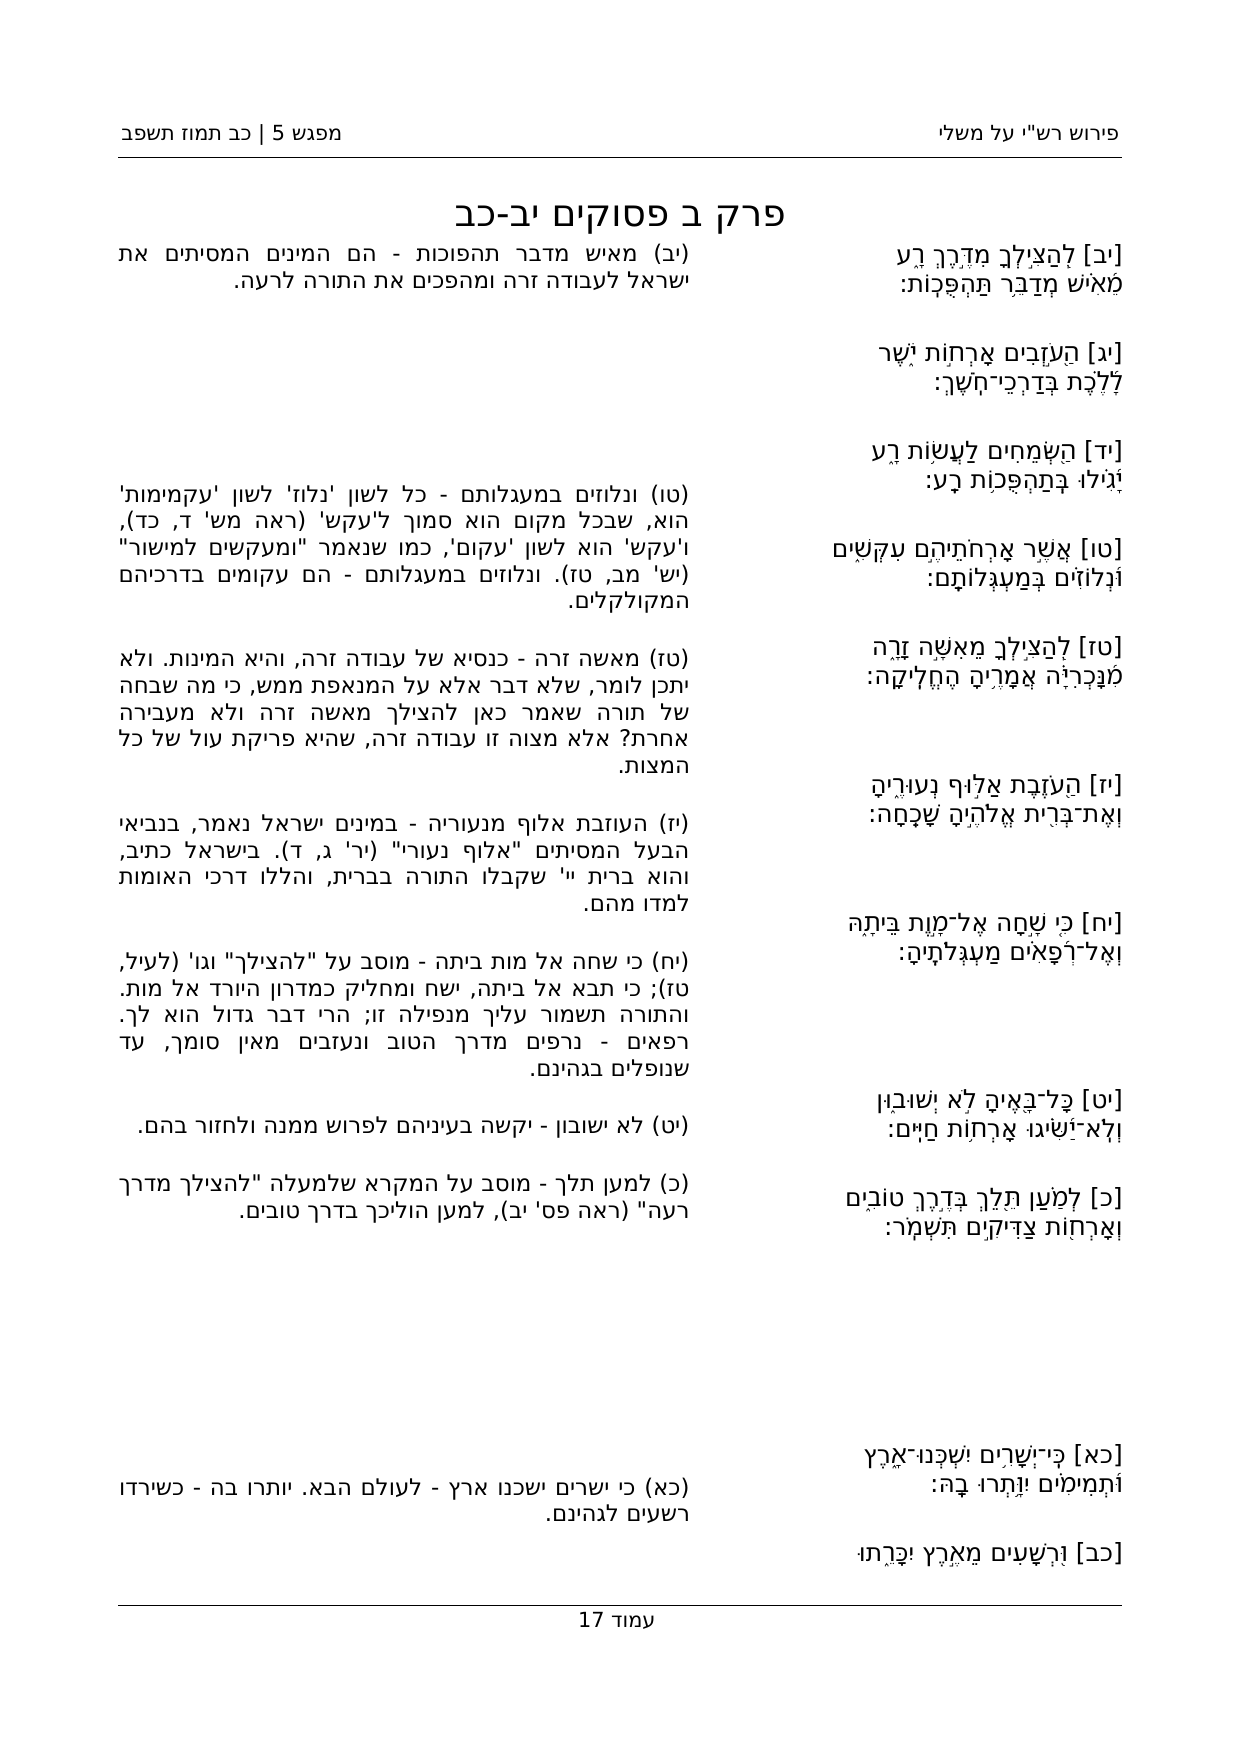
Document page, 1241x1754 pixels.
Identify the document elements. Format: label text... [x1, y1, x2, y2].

table_header (יב) מאיש מדבר תהפוכות - הם המינים המסיתים את ישראל לעבודה זרה ומהפכים את התורה לרעה. (טו) ונלוזים במעגלותם - כל לשון 'נלוז' לשון 'עקמימות' הוא, שבכל מקום הוא סמוך ל'עקש' (ראה מש' ד, כד), ו'עקש' הוא לשון 'עקום', כמו שנאמר "ומעקשים למישור" (יש' מב, טז). ונלוזים במעגלותם - הם עקומים בדרכיהם המקולקלים. (טז) מאשה זרה - כנסיא של עבודה זרה, והיא המינות. ולא יתכן לומר, שלא דבר אלא על המנאפת ממש, כי מה שבחה של תורה שאמר כאן להצילך מאשה זרה ולא מעבירה אחרת? אלא מצוה זו עבודה זרה, שהיא פריקת עול של כל המצות. (יז) העוזבת אלוף מנעוריה - במינים ישראל נאמר, בנביאי הבעל המסיתים "אלוף נעורי" (יר' ג, ד). בישראל כתיב, והוא ברית יי' שקבלו התורה בברית, והללו דרכי האומות למדו מהם. (יח) כי שחה אל מות ביתה - מוסב על "להצילך" וגו' (לעיל, טז); כי תבא אל ביתה, ישח ומחליק כמדרון היורד אל מות. והתורה תשמור עליך מנפילה זו; הרי דבר גדול הוא לך. רפאים - נרפים מדרך הטוב ונעזבים מאין סומך, עד שנופלים בגהינם. (יט) לא ישובון - יקשה בעיניהם לפרוש ממנה ולחזור בהם. (כ) למען תלך - מוסב על המקרא שלמעלה "להצילך מדרך רעה" (ראה פס' יב), למען הוליכך בדרך טובים. (כא) כי ישרים ישכנו ארץ - לעולם הבא. יותרו בה - כשירדו רשעים לגהינם. [118, 240, 690, 1567]
table_header [690, 240, 709, 1567]
table_header [יב] לְ֭הַצִּ֣ילְךָ מִדֶּ֣רֶךְ רָ֑ע מֵ֝אִ֗ישׁ מְדַבֵּ֥ר תַּהְפֻּכֽוֹת: [יג] הַ֭עֹ֣זְבִים אָרְח֣וֹת יֹ֑שֶׁר לָ֝לֶ֗כֶת בְּדַרְכֵי־חֹֽשֶׁךְ: [יד] הַ֭שְּׂמֵחִים לַעֲשׂ֥וֹת רָ֑ע יָ֝גִ֗ילוּ בְּֽתַהְפֻּכ֥וֹת רָֽע: [טו] אֲשֶׁ֣ר אָרְחֹתֵיהֶ֣ם עִקְּשִׁ֑ים וּ֝נְלוֹזִ֗ים בְּמַעְגְּלוֹתָֽם: [טז] לְ֭הַצִּ֣ילְךָ מֵאִשָּׁ֣ה זָרָ֑ה מִ֝נָּכְרִיָּ֗ה אֲמָרֶ֥יהָ הֶחֱלִֽיקָה: [יז] הַ֭עֹזֶבֶת אַלּ֣וּף נְעוּרֶ֑יהָ וְאֶת־בְּרִ֖ית אֱלֹהֶ֣יהָ שָׁכֵֽחָה: [יח] כִּ֤י שָׁ֣חָה אֶל־מָ֣וֶת בֵּיתָ֑הּ וְאֶל־רְ֝פָאִ֗ים מַעְגְּלֹתֶֽיהָ: [יט] כָּל־בָּ֭אֶיהָ לֹ֣א יְשׁוּב֑וּן וְלֹֽא־יַ֝שִּׂ֗יגוּ אָרְח֥וֹת חַיִּֽים: [כ] לְמַ֗עַן תֵּ֭לֵךְ בְּדֶ֣רֶךְ טוֹבִ֑ים וְאָרְח֖וֹת צַדִּיקִ֣ים תִּשְׁמֹֽר: [כא] כִּֽי־יְשָׁרִ֥ים יִשְׁכְּנוּ־אָ֑רֶץ וּ֝תְמִימִ֗ים יִוָּ֥תְרוּ בָֽהּ: [כב] וּ֭רְשָׁעִים מֵאֶ֣רֶץ יִכָּרֵ֑תוּ [709, 240, 1123, 1567]
text פרק ב פסוקים יב-כב [118, 192, 1122, 235]
